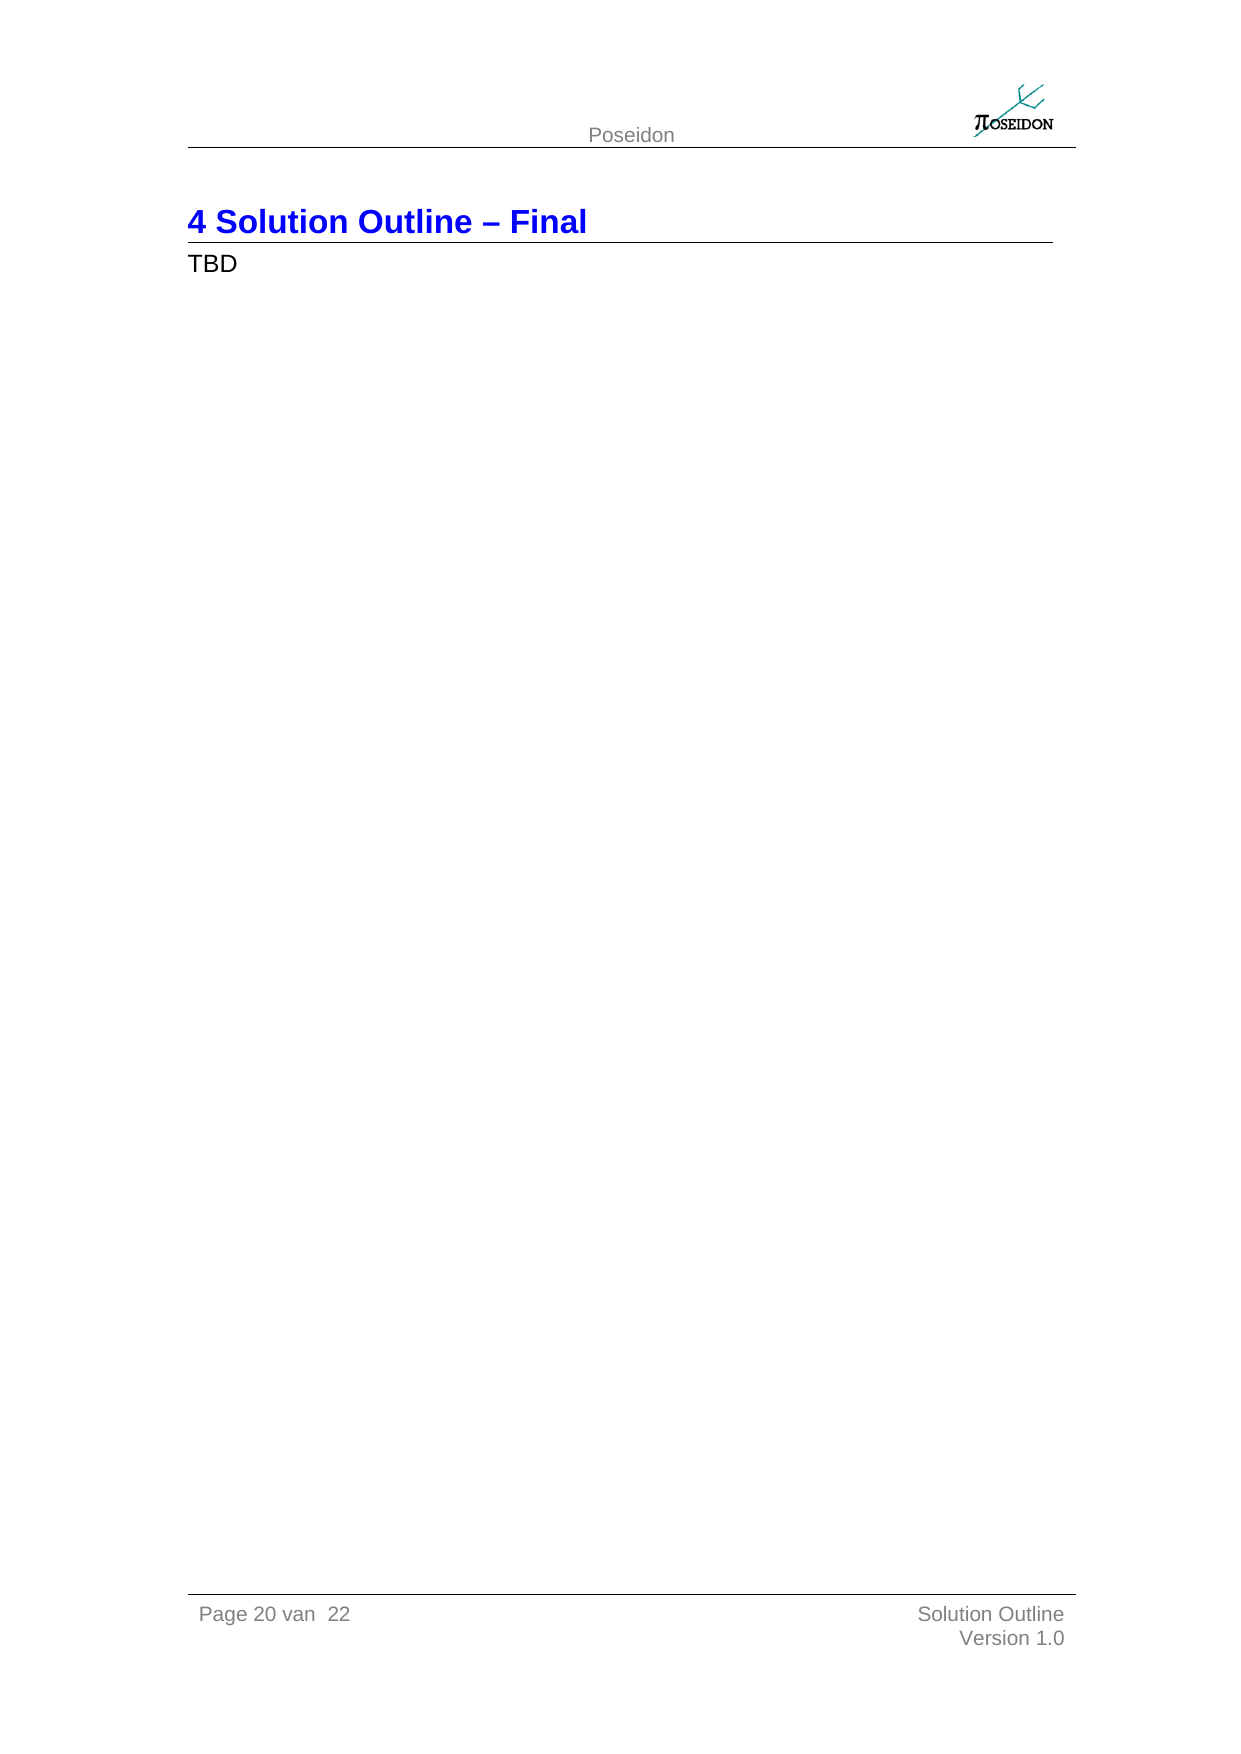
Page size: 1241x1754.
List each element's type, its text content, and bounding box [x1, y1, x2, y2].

picture [959, 75, 1065, 147]
text TBD [187, 249, 1053, 278]
subtitle Solution Outline – Final [187, 202, 1053, 243]
